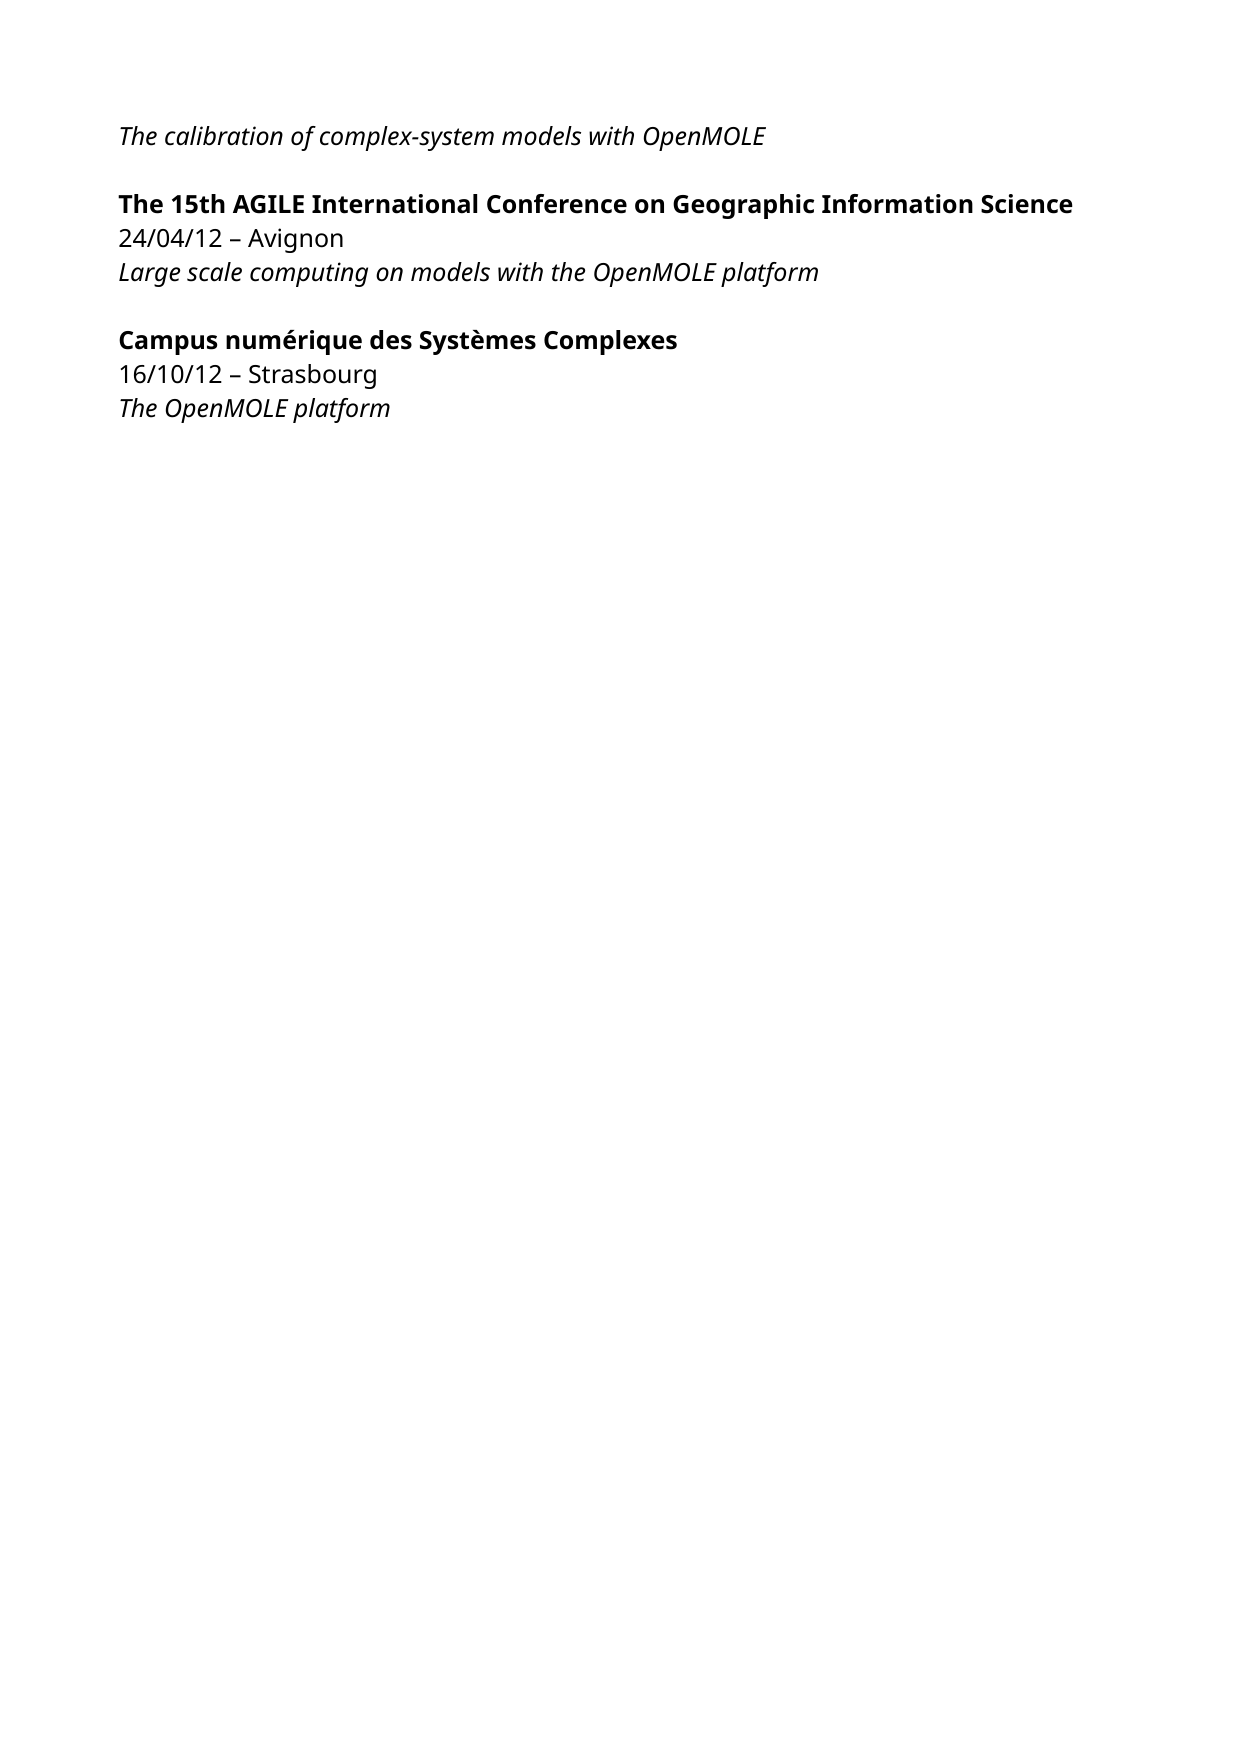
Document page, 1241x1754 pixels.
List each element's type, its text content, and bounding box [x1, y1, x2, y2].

text 16/10/12 – Strasbourg [118, 357, 1122, 391]
text The 15th AGILE International Conference on Geographic Information Science [118, 186, 1122, 220]
text 24/04/12 – Avignon [118, 220, 1122, 254]
text Large scale computing on models with the OpenMOLE platform [118, 254, 1122, 288]
text The calibration of complex-system models with OpenMOLE [118, 118, 1122, 152]
text Campus numérique des Systèmes Complexes [118, 322, 1122, 357]
text The OpenMOLE platform [118, 391, 1122, 425]
